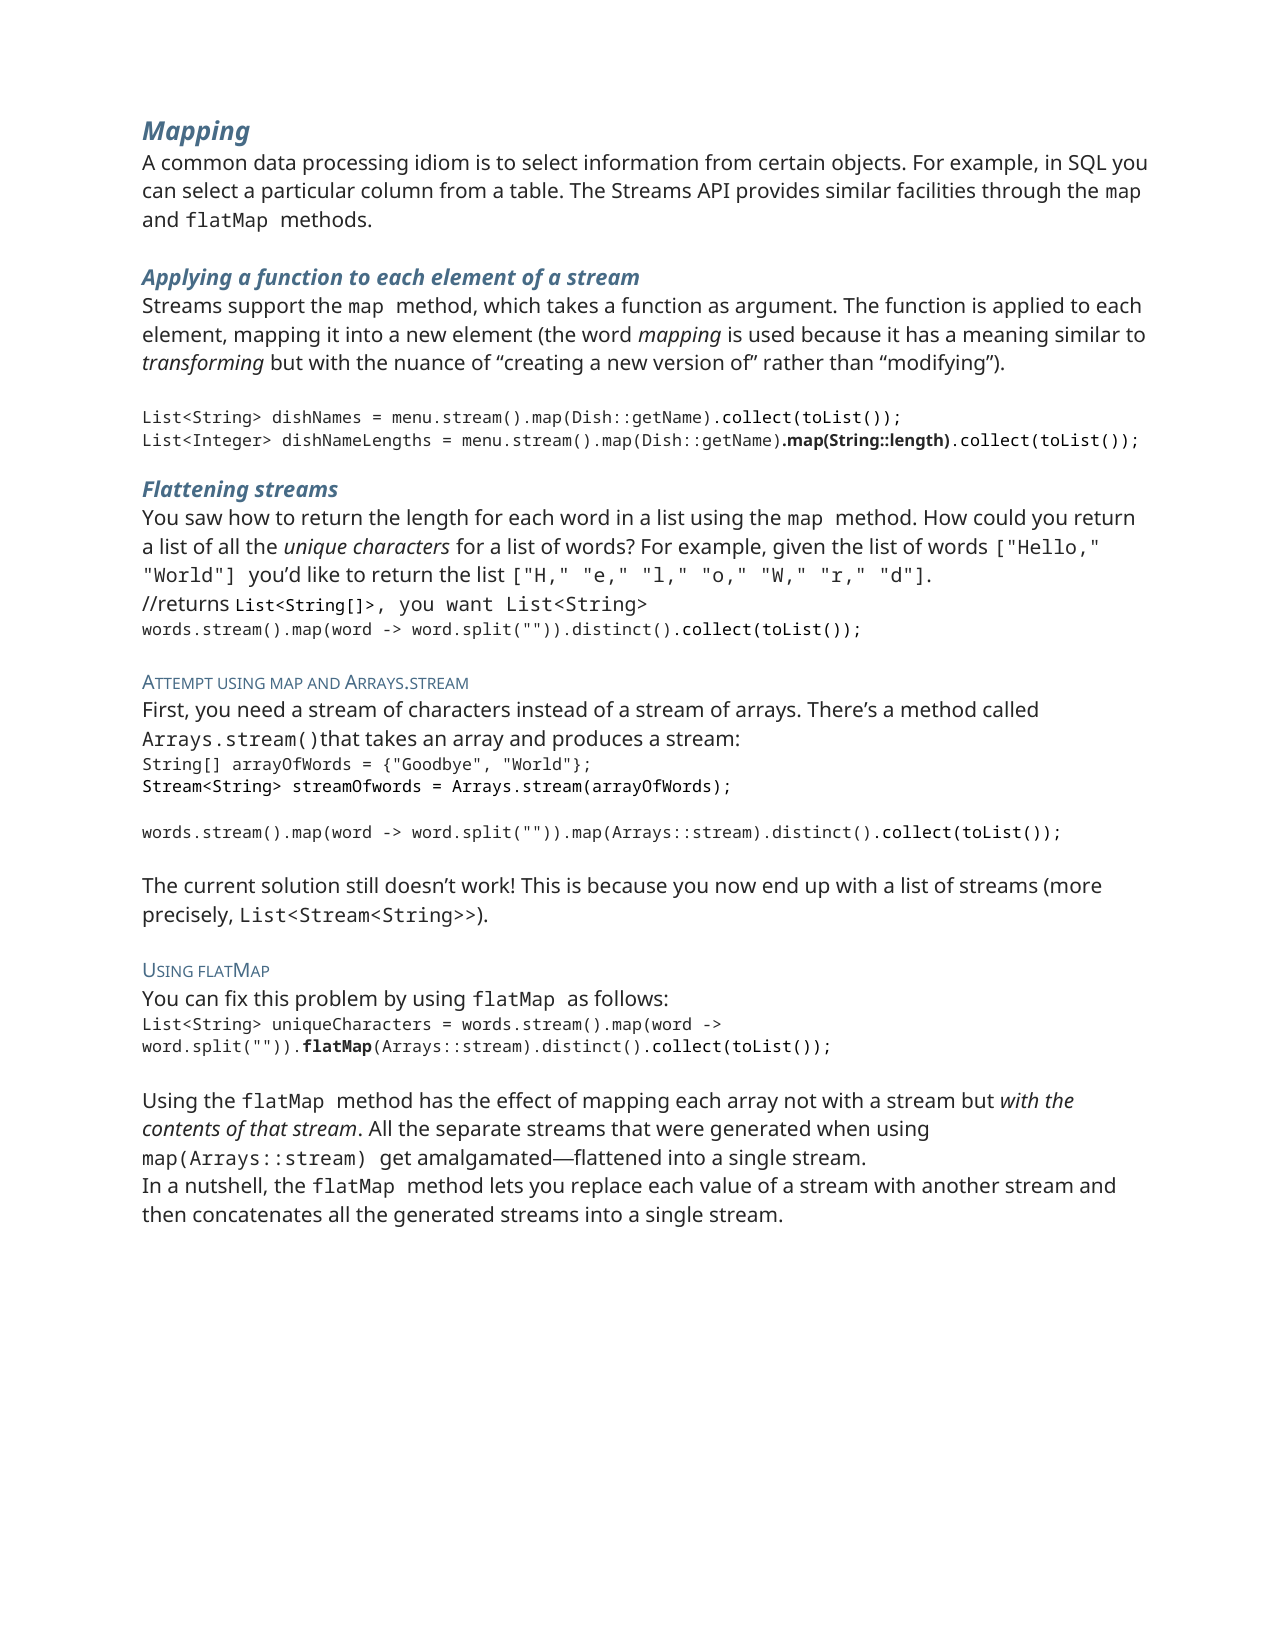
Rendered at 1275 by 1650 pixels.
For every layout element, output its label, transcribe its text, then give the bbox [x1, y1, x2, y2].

text //returns List<String[]>, you want List<String> [142, 589, 1149, 617]
text Stream<String> streamOfwords = Arrays.stream(arrayOfWords); [142, 775, 1149, 797]
text Streams support the map method, which takes a function as argument. The function is applied to each element, mapping it into a new element (the word mapping is used because it has a meaning similar to transforming but with the nuance of “creating a new version of” rather than “modifying”). [142, 292, 1149, 377]
text USING FLATMAP [142, 957, 1149, 984]
text You saw how to return the length for each word in a list using the map method. How could you return a list of all the unique characters for a list of words? For example, given the list of words ["Hello," "World"] you’d like to return the list ["H," "e," "l," "o," "W," "r," "d"]. [142, 503, 1149, 589]
text First, you need a stream of characters instead of a stream of arrays. There’s a method called Arrays.stream()that takes an array and produces a stream: [142, 695, 1149, 752]
text Applying a function to each element of a stream [142, 262, 1149, 292]
text Flattening streams [142, 473, 1149, 503]
text List<String> uniqueCharacters = words.stream().map(word -> word.split("")).flatMap(Arrays::stream).distinct().collect(toList()); [142, 1012, 1149, 1057]
text You can fix this problem by using flatMap as follows: [142, 984, 1149, 1012]
text Using the flatMap method has the effect of mapping each array not with a stream but with the contents of that stream. All the separate streams that were generated when using map(Arrays::stream) get amalgamated—flattened into a single stream. [142, 1086, 1149, 1171]
text Mapping [142, 113, 1149, 148]
text A common data processing idiom is to select information from certain objects. For example, in SQL you can select a particular column from a table. The Streams API provides similar facilities through the map and flatMap methods. [142, 148, 1149, 233]
text ATTEMPT USING MAP AND ARRAYS.STREAM [142, 668, 1149, 695]
text List<Integer> dishNameLengths = menu.stream().map(Dish::getName).map(String::length).collect(toList()); [142, 428, 1149, 451]
text The current solution still doesn’t work! This is because you now end up with a list of streams (more precisely, List<Stream<String>>). [142, 871, 1149, 928]
text words.stream().map(word -> word.split("")).distinct().collect(toList()); [142, 617, 1149, 640]
text String[] arrayOfWords = {"Goodbye", "World"}; [142, 752, 1149, 775]
text List<String> dishNames = menu.stream().map(Dish::getName).collect(toList()); [142, 405, 1149, 428]
text words.stream().map(word -> word.split("")).map(Arrays::stream).distinct().collect(toList()); [142, 820, 1149, 843]
text In a nutshell, the flatMap method lets you replace each value of a stream with another stream and then concatenates all the generated streams into a single stream. [142, 1171, 1149, 1228]
